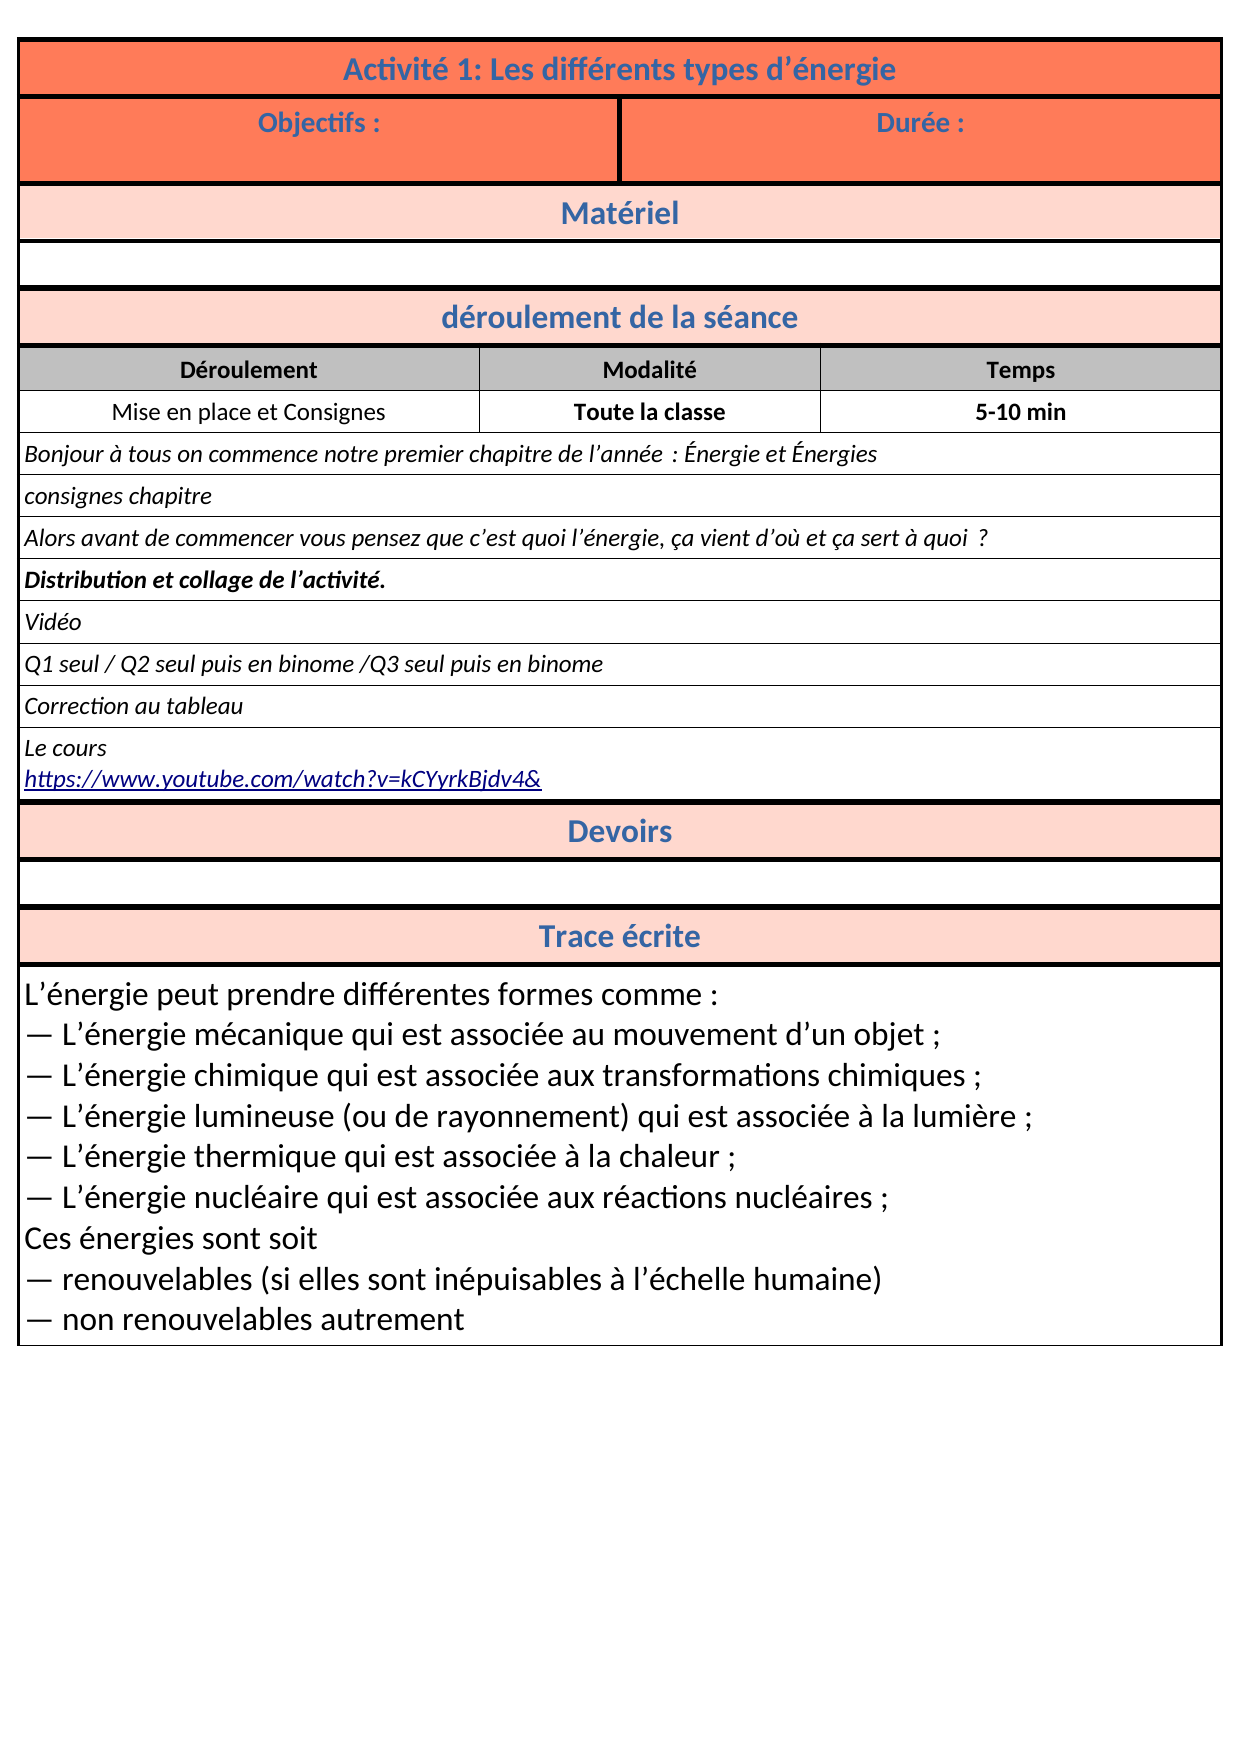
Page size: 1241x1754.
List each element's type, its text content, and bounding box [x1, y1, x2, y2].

table_cell Toute la classe [480, 391, 820, 432]
table_cell Distribution et collage de l’activité. [20, 559, 1220, 600]
table_cell Modalité [480, 348, 820, 390]
table_cell Temps [821, 348, 1220, 390]
table_cell consignes chapitre [20, 475, 1220, 516]
table_cell [20, 243, 1220, 285]
table_cell Vidéo [20, 601, 1220, 642]
table_cell Matériel [20, 186, 1220, 238]
table_cell Le cours https://www.youtube.com/watch?v=kCYyrkBjdv4& [20, 728, 1220, 799]
table_cell L’énergie peut prendre différentes formes comme : — L’énergie mécanique qui est associée au mouvement d’un objet ; — L’énergie chimique qui est associée aux transformations chimiques ; — L’énergie lumineuse (ou de rayonnement) qui est associée à la lumière ; — L’énergie thermique qui est associée à la chaleur ; — L’énergie nucléaire qui est associée aux réactions nucléaires ; Ces énergies sont soit — renouvelables (si elles sont inépuisables à l’échelle humaine) — non renouvelables autrement [20, 967, 1220, 1345]
table_cell [20, 862, 1220, 904]
table_cell Mise en place et Consignes [20, 391, 479, 432]
table_cell déroulement de la séance [20, 291, 1220, 343]
table_cell Correction au tableau [20, 686, 1220, 727]
table_cell 5-10 min [821, 391, 1220, 432]
table_cell Déroulement [20, 348, 479, 390]
table_cell Q1 seul / Q2 seul puis en binome /Q3 seul puis en binome [20, 644, 1220, 684]
table_cell Bonjour à tous on commence notre premier chapitre de l’année : Énergie et Énergies [20, 433, 1220, 474]
table_cell Alors avant de commencer vous pensez que c’est quoi l’énergie, ça vient d’où et ça sert à quoi ? [20, 517, 1220, 558]
table_cell Objectifs : [20, 99, 617, 181]
table_cell Trace écrite [20, 910, 1220, 962]
table_cell Devoirs [20, 805, 1220, 857]
table_cell Durée : [622, 99, 1220, 181]
table_header Activité 1: Les différents types d’énergie [20, 42, 1220, 94]
